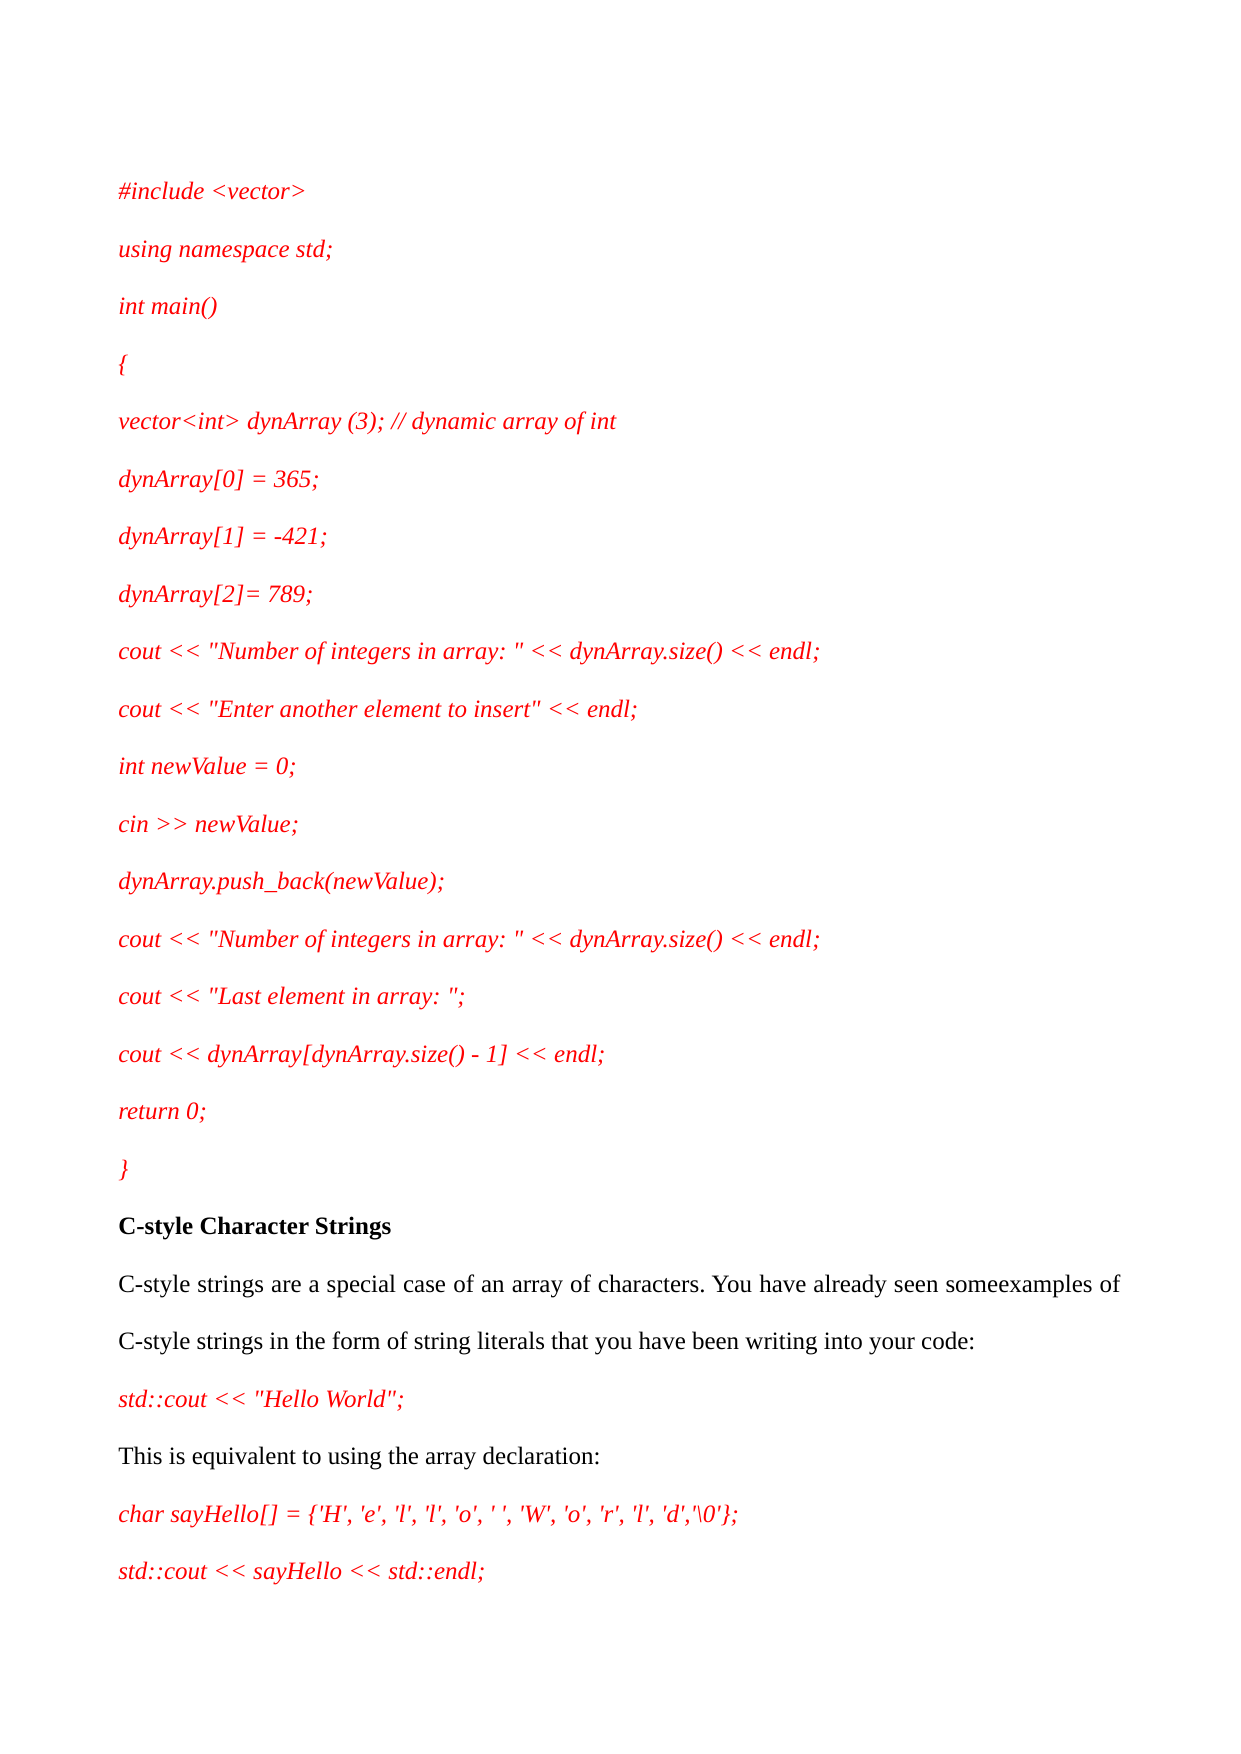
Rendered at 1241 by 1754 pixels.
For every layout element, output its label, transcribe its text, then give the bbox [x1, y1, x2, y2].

text C-style strings are a special case of an array of characters. You have already seen someexamples of C-style strings in the form of string literals that you have been writing into your code: [118, 1269, 1122, 1355]
text std::cout << sayHello << std::endl; [118, 1556, 1122, 1585]
text return 0; [118, 1096, 1122, 1125]
text cin >> newValue; [118, 809, 1122, 838]
text dynArray[2]= 789; [118, 579, 1122, 608]
text { [118, 349, 1122, 378]
text int main() [118, 291, 1122, 320]
text cout << "Enter another element to insert" << endl; [118, 694, 1122, 723]
text C-style Character Strings [118, 1211, 1122, 1240]
text cout << dynArray[dynArray.size() - 1] << endl; [118, 1039, 1122, 1068]
text This is equivalent to using the array declaration: [118, 1441, 1122, 1470]
text cout << "Last element in array: "; [118, 981, 1122, 1010]
text dynArray[1] = -421; [118, 521, 1122, 550]
text cout << "Number of integers in array: " << dynArray.size() << endl; [118, 924, 1122, 953]
text } [118, 1154, 1122, 1183]
text vector<int> dynArray (3); // dynamic array of int [118, 406, 1122, 435]
text dynArray.push_back(newValue); [118, 866, 1122, 895]
text int newValue = 0; [118, 751, 1122, 780]
text cout << "Number of integers in array: " << dynArray.size() << endl; [118, 636, 1122, 665]
text using namespace std; [118, 234, 1122, 263]
text dynArray[0] = 365; [118, 464, 1122, 493]
text std::cout << "Hello World"; [118, 1384, 1122, 1413]
text char sayHello[] = {'H', 'e', 'l', 'l', 'o', ' ', 'W', 'o', 'r', 'l', 'd','\0'}; [118, 1499, 1122, 1528]
text #include <vector> [118, 176, 1122, 205]
